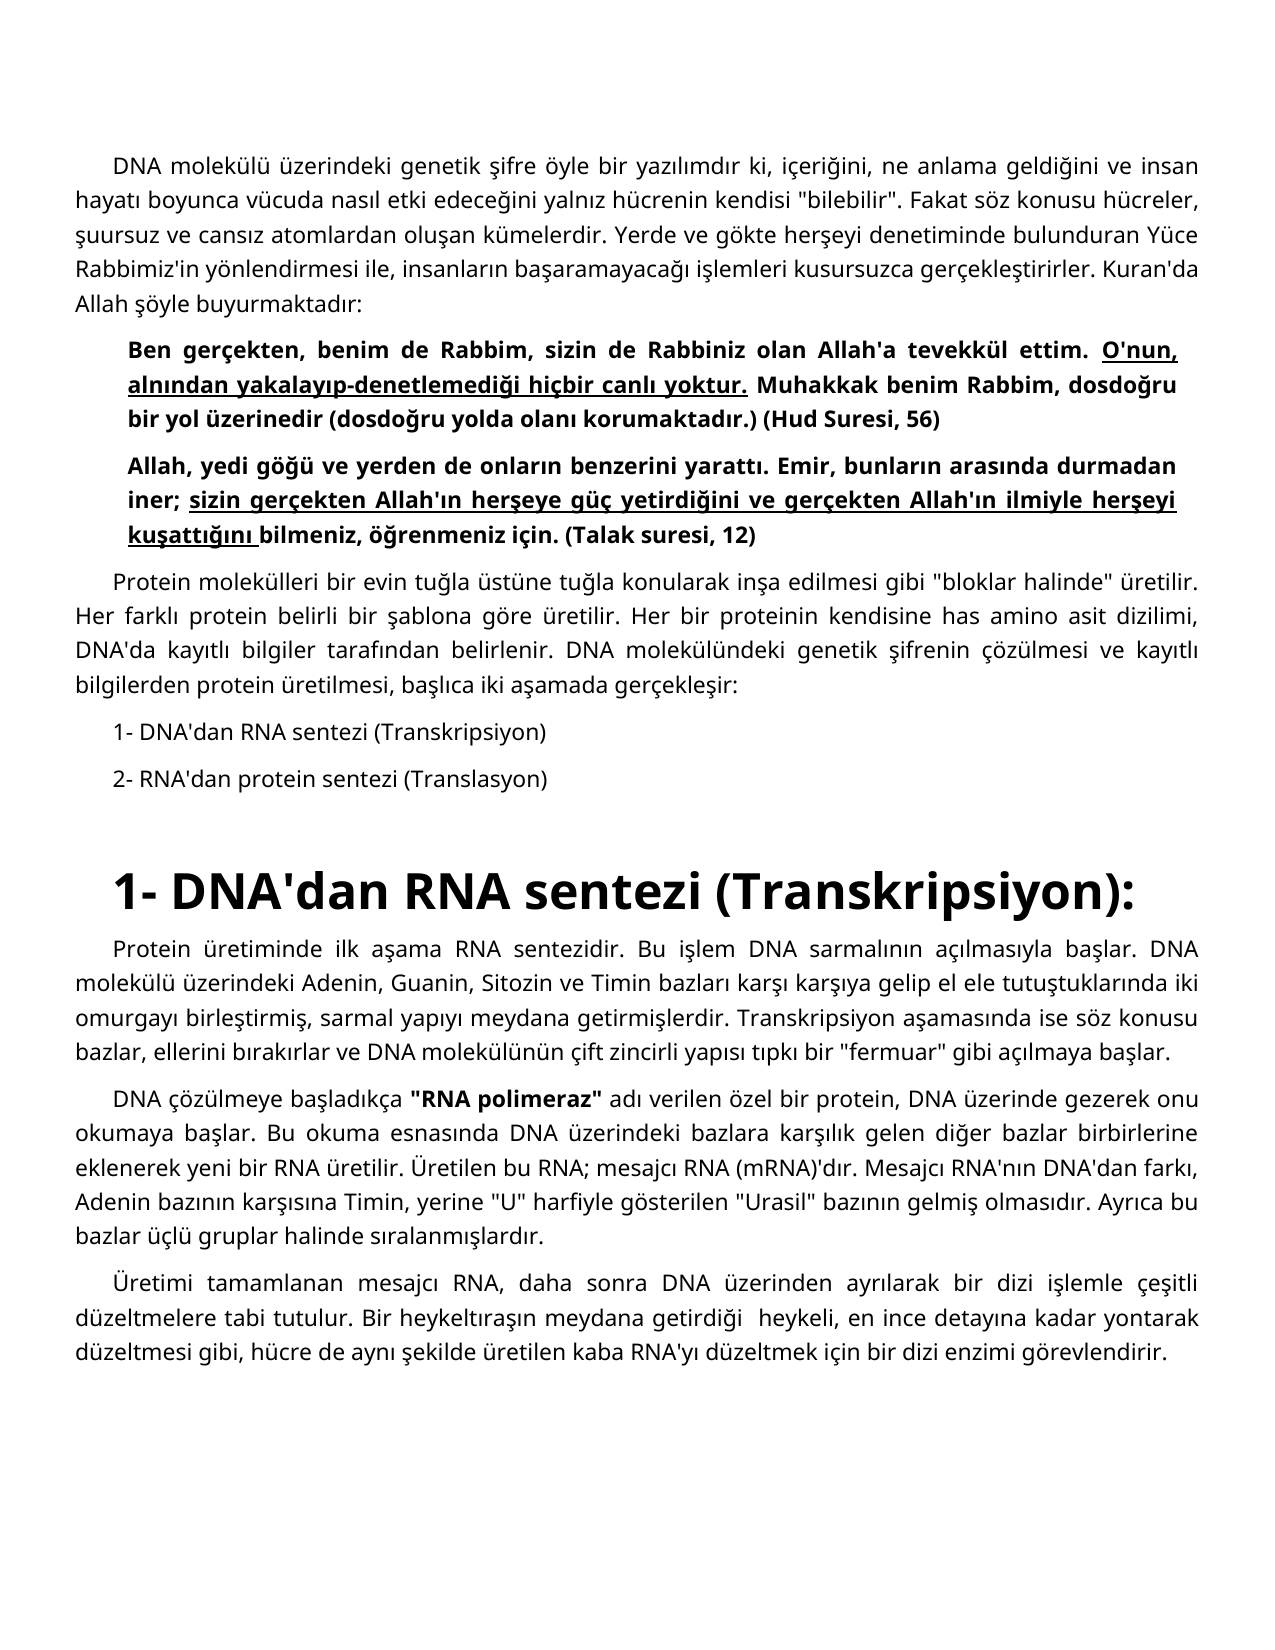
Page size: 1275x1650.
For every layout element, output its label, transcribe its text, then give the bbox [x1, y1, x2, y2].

text Protein üretiminde ilk aşama RNA sentezidir. Bu işlem DNA sarmalının açılmasıyla başlar. DNA molekülü üzerindeki Adenin, Guanin, Sitozin ve Timin bazları karşı karşıya gelip el ele tutuştuklarında iki omurgayı birleştirmiş, sarmal yapıyı meydana getirmişlerdir. Transkripsiyon aşamasında ise söz konusu bazlar, ellerini bırakırlar ve DNA molekülünün çift zincirli yapısı tıpkı bir "fermuar" gibi açılmaya başlar. [75, 933, 1200, 1067]
text Allah, yedi göğü ve yerden de onların benzerini yarattı. Emir, bunların arasında durmadan iner; sizin gerçekten Allah'ın herşeye güç yetirdiğini ve gerçekten Allah'ın ilmiyle herşeyi kuşattığını bilmeniz, öğrenmeniz için. (Talak suresi, 12) [127, 450, 1177, 550]
subtitle 1- DNA'dan RNA sentezi (Transkripsiyon): [112, 856, 1200, 924]
text 2- RNA'dan protein sentezi (Translasyon) [75, 762, 1200, 794]
text DNA çözülmeye başladıkça "RNA polimeraz" adı verilen özel bir protein, DNA üzerinde gezerek onu okumaya başlar. Bu okuma esnasında DNA üzerindeki bazlara karşılık gelen diğer bazlar birbirlerine eklenerek yeni bir RNA üretilir. Üretilen bu RNA; mesajcı RNA (mRNA)'dır. Mesajcı RNA'nın DNA'dan farkı, Adenin bazının karşısına Timin, yerine "U" harfiyle gösterilen "Urasil" bazının gelmiş olmasıdır. Ayrıca bu bazlar üçlü gruplar halinde sıralanmışlardır. [75, 1083, 1200, 1251]
text Üretimi tamamlanan mesajcı RNA, daha sonra DNA üzerinden ayrılarak bir dizi işlemle çeşitli düzeltmelere tabi tutulur. Bir heykeltıraşın meydana getirdiği heykeli, en ince detayına kadar yontarak düzeltmesi gibi, hücre de aynı şekilde üretilen kaba RNA'yı düzeltmek için bir dizi enzimi görevlendirir. [75, 1267, 1200, 1367]
text DNA molekülü üzerindeki genetik şifre öyle bir yazılımdır ki, içeriğini, ne anlama geldiğini ve insan hayatı boyunca vücuda nasıl etki edeceğini yalnız hücrenin kendisi "bilebilir". Fakat söz konusu hücreler, şuursuz ve cansız atomlardan oluşan kümelerdir. Yerde ve gökte herşeyi denetiminde bulunduran Yüce Rabbimiz'in yönlendirmesi ile, insanların başaramayacağı işlemleri kusursuzca gerçekleştirirler. Kuran'da Allah şöyle buyurmaktadır: [75, 150, 1200, 319]
text Ben gerçekten, benim de Rabbim, sizin de Rabbiniz olan Allah'a tevekkül ettim. O'nun, alnından yakalayıp-denetlemediği hiçbir canlı yoktur. Muhakkak benim Rabbim, dosdoğru bir yol üzerinedir (dosdoğru yolda olanı korumaktadır.) (Hud Suresi, 56) [127, 334, 1177, 434]
text 1- DNA'dan RNA sentezi (Transkripsiyon) [75, 716, 1200, 747]
text Protein molekülleri bir evin tuğla üstüne tuğla konularak inşa edilmesi gibi "bloklar halinde" üretilir. Her farklı protein belirli bir şablona göre üretilir. Her bir proteinin kendisine has amino asit dizilimi, DNA'da kayıtlı bilgiler tarafından belirlenir. DNA molekülündeki genetik şifrenin çözülmesi ve kayıtlı bilgilerden protein üretilmesi, başlıca iki aşamada gerçekleşir: [75, 566, 1200, 700]
